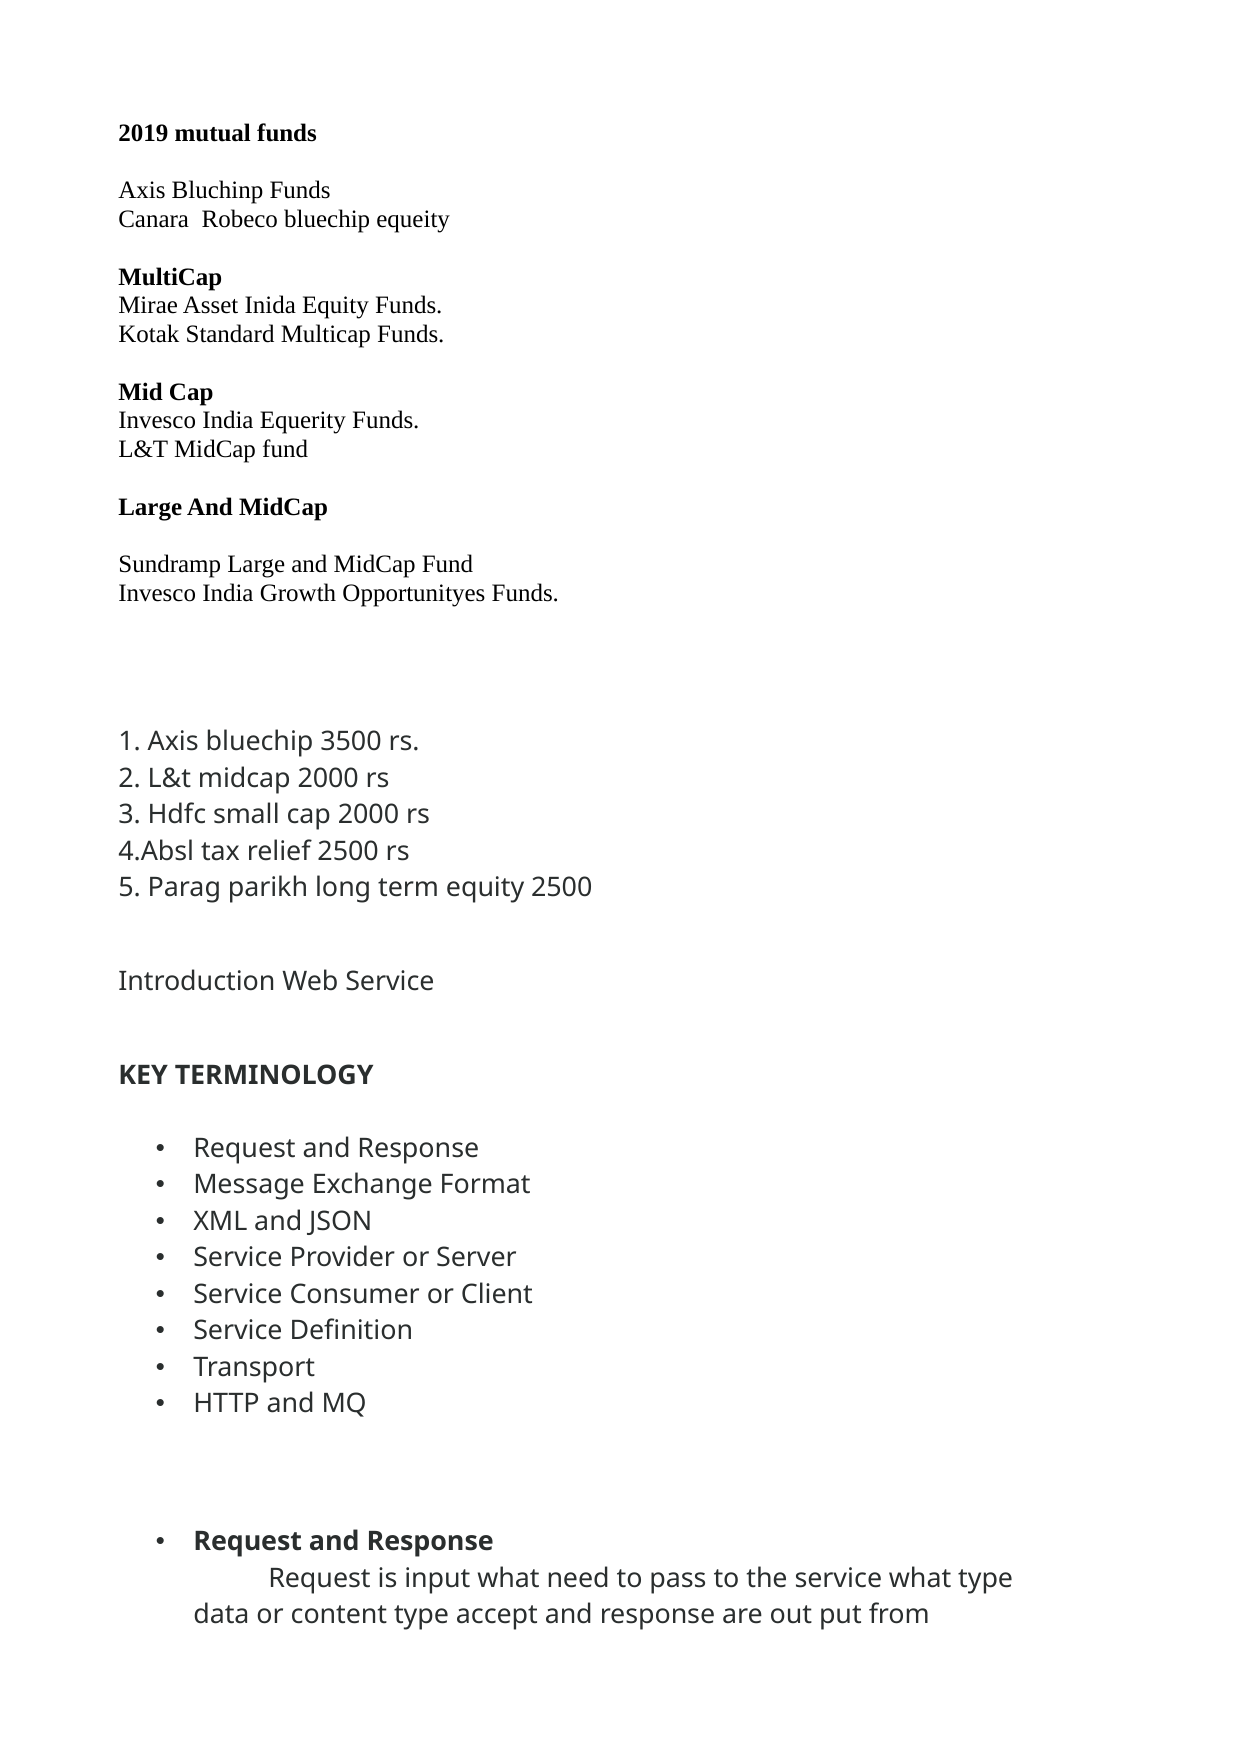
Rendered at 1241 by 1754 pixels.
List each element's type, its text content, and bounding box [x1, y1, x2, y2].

list Request and Response [156, 1522, 1122, 1558]
text Mirae Asset Inida Equity Funds. [118, 291, 1122, 319]
text Invesco India Equerity Funds. [118, 406, 1122, 434]
text Canara Robeco bluechip equeity [118, 204, 1122, 233]
list Message Exchange Format [156, 1165, 1122, 1201]
list XML and JSON [156, 1201, 1122, 1238]
list Service Provider or Server [156, 1238, 1122, 1274]
list Transport [156, 1347, 1122, 1384]
list Service Consumer or Client [156, 1274, 1122, 1311]
list HTTP and MQ [156, 1384, 1122, 1420]
text L&T MidCap fund [118, 434, 1122, 463]
list Service Definition [156, 1311, 1122, 1347]
text Mid Cap [118, 377, 1122, 406]
list Request and Response [156, 1128, 1122, 1165]
text 1. Axis bluechip 3500 rs. 2. L&t midcap 2000 rs 3. Hdfc small cap 2000 rs 4.Absl tax relief 2500 rs 5. Parag parikh long term equity 2500 [118, 722, 1122, 904]
text Kotak Standard Multicap Funds. [118, 319, 1122, 348]
text 2019 mutual funds [118, 118, 1122, 147]
text Request is input what need to pass to the service what type data or content type accept and response are out put from [118, 1558, 1122, 1631]
text Large And MidCap [118, 492, 1122, 521]
text Invesco India Growth Opportunityes Funds. [118, 578, 1122, 607]
text KEY TERMINOLOGY [118, 1056, 1122, 1092]
text Sundramp Large and MidCap Fund [118, 549, 1122, 578]
text Introduction Web Service [118, 962, 1122, 998]
text MultiCap [118, 262, 1122, 291]
text Axis Bluchinp Funds [118, 176, 1122, 204]
